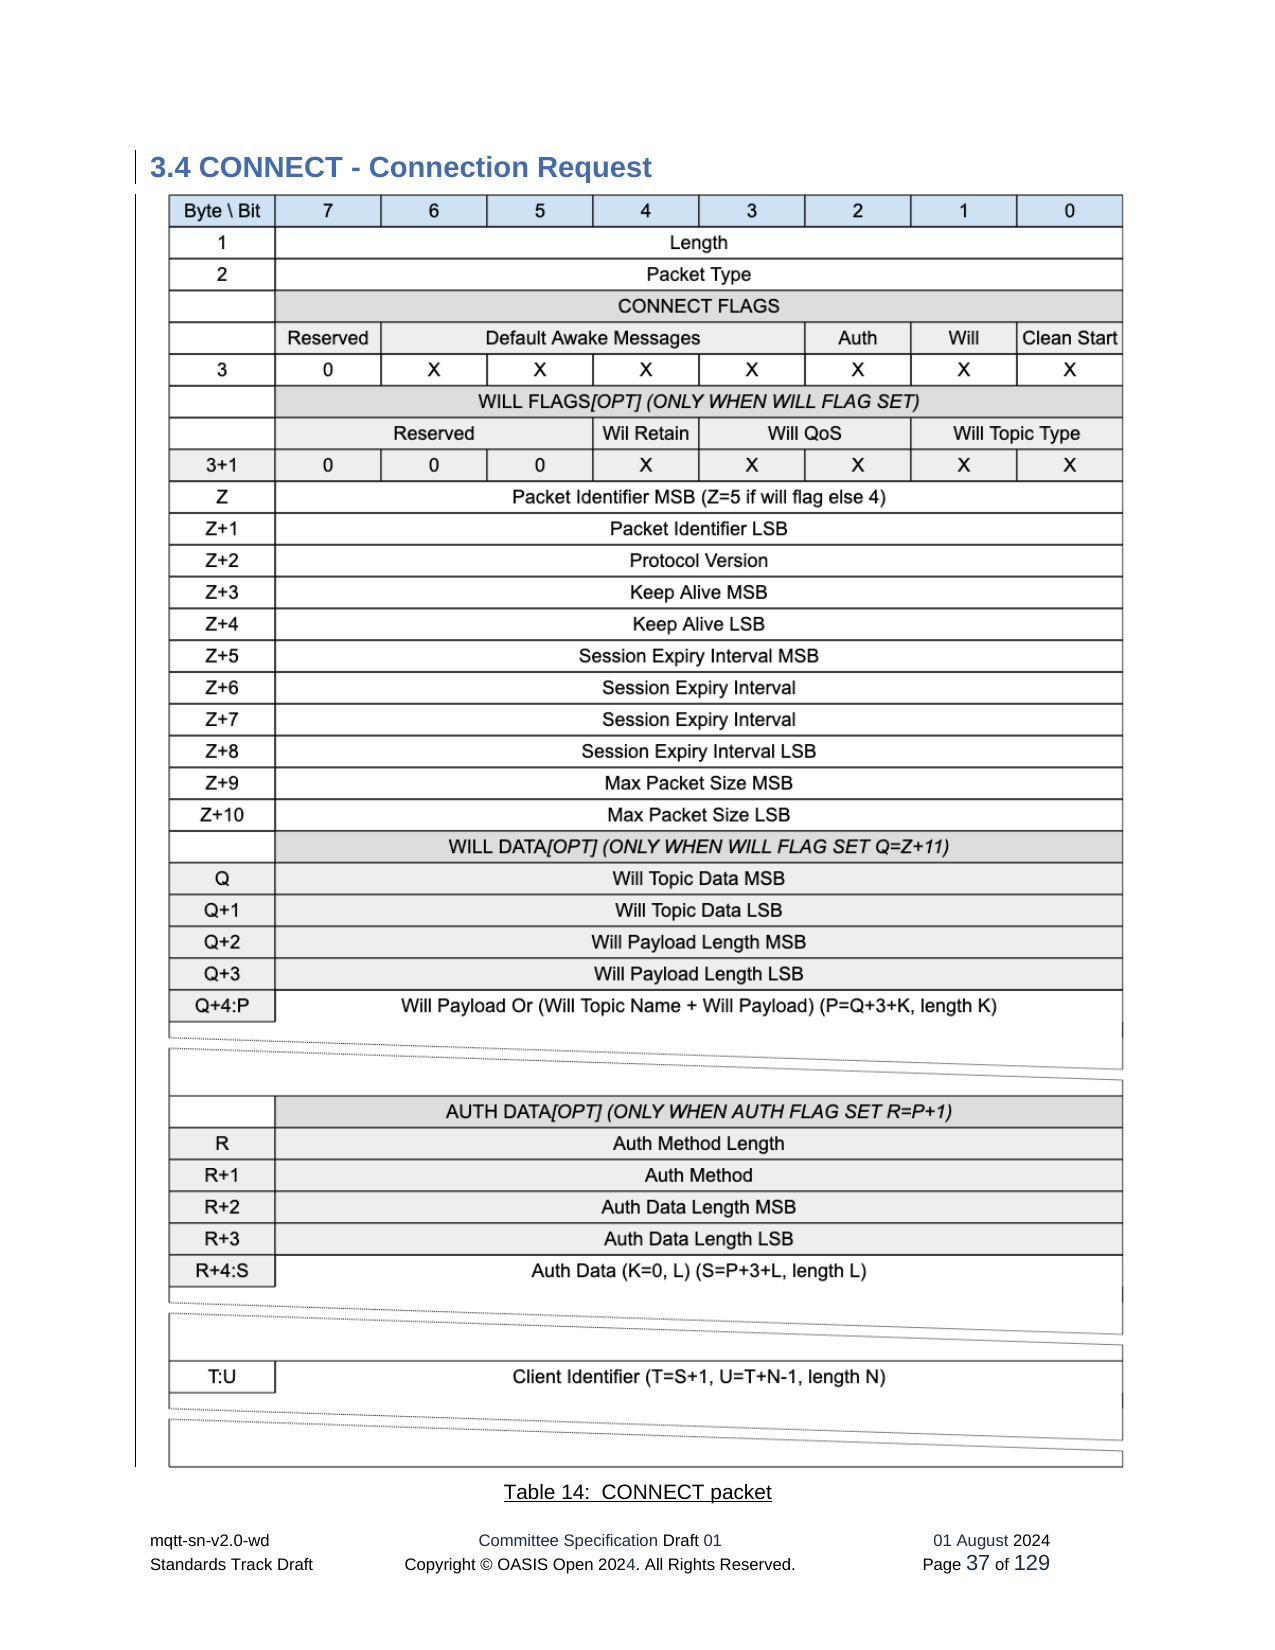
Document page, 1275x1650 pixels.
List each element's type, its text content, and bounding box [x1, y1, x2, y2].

subtitle 3.4 CONNECT - Connection Request [150, 150, 1124, 183]
picture [148, 194, 1124, 1468]
text Table 14: CONNECT packet [150, 1480, 1125, 1504]
